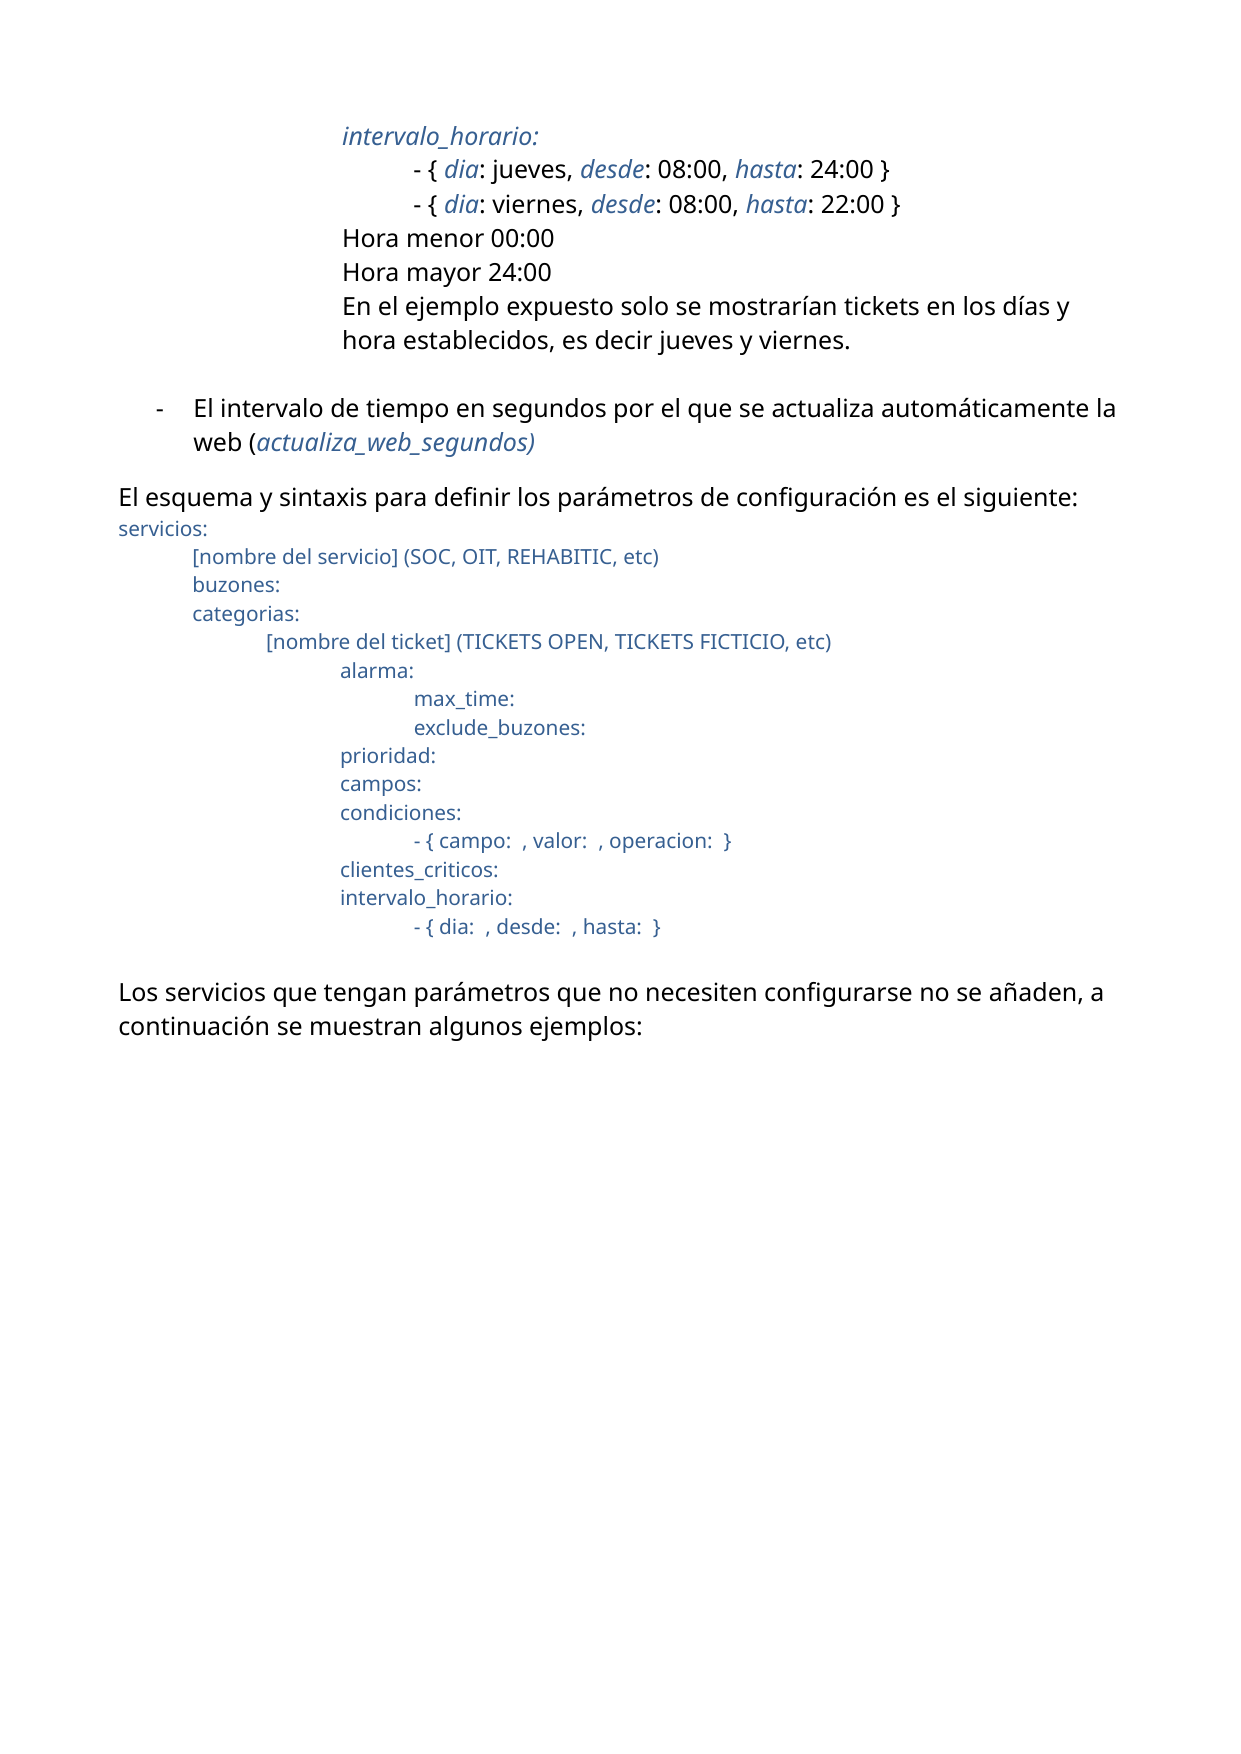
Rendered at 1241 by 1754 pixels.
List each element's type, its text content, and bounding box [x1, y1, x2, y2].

text - { campo: , valor: , operacion: } [118, 826, 1122, 855]
text [nombre del servicio] (SOC, OIT, REHABITIC, etc) [118, 542, 1122, 571]
text intervalo_horario: [118, 883, 1122, 912]
text Los servicios que tengan parámetros que no necesiten configurarse no se añaden, a continuación se muestran algunos ejemplos: [118, 974, 1122, 1042]
text - { dia: , desde: , hasta: } [118, 912, 1122, 940]
text prioridad: [118, 741, 1122, 769]
list - { dia: jueves, desde: 08:00, hasta: 24:00 } [342, 152, 1122, 186]
list El intervalo de tiempo en segundos por el que se actualiza automáticamente la web (actualiza_web_segundos) [156, 391, 1122, 459]
text exclude_buzones: [118, 713, 1122, 741]
list intervalo_horario: [342, 118, 1122, 152]
text [nombre del ticket] (TICKETS OPEN, TICKETS FICTICIO, etc) [118, 627, 1122, 656]
list Hora menor 00:00 [342, 220, 1122, 254]
text max_time: [118, 684, 1122, 713]
list - { dia: viernes, desde: 08:00, hasta: 22:00 } [342, 186, 1122, 220]
text El esquema y sintaxis para definir los parámetros de configuración es el siguiente: [118, 479, 1122, 514]
list En el ejemplo expuesto solo se mostrarían tickets en los días y hora establecidos, es decir jueves y viernes. [342, 288, 1122, 357]
list Hora mayor 24:00 [342, 254, 1122, 288]
text campos: [118, 769, 1122, 798]
text buzones: [118, 571, 1122, 599]
text categorias: [118, 599, 1122, 627]
text servicios: [118, 514, 1122, 542]
text clientes_criticos: [118, 855, 1122, 883]
text condiciones: [118, 798, 1122, 826]
text alarma: [118, 656, 1122, 684]
